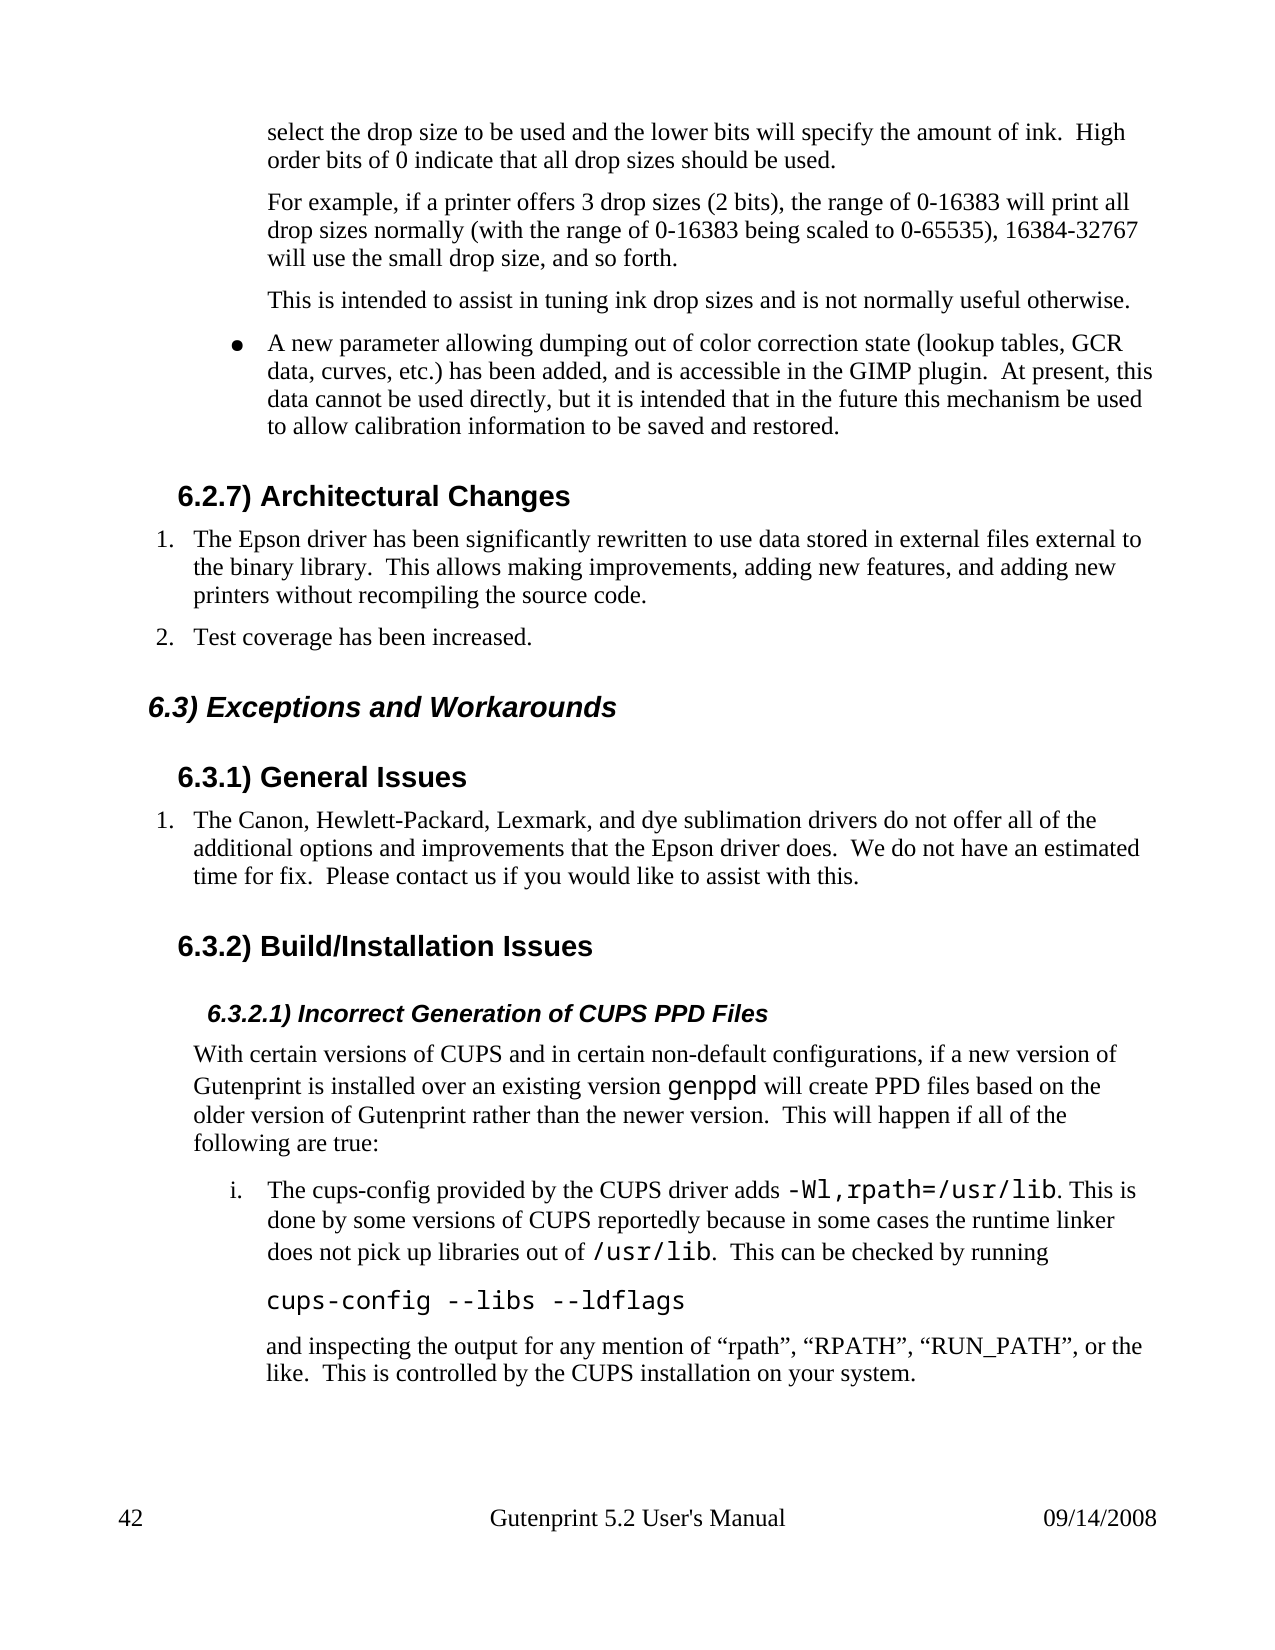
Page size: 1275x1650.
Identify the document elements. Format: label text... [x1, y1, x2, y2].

list Test coverage has been increased. [156, 623, 1157, 651]
list The Canon, Hewlett-Packard, Lexmark, and dye sublimation drivers do not offer all of the additional options and improvements that the Epson driver does. We do not have an estimated time for fix. Please contact us if you would like to assist with this. [156, 806, 1157, 889]
subtitle Incorrect Generation of CUPS PPD Files [207, 999, 1157, 1027]
subtitle Exceptions and Workarounds [148, 691, 1157, 724]
list The cups-config provided by the CUPS driver adds -Wl,rpath=/usr/lib. This is done by some versions of CUPS reportedly because in some cases the runtime linker does not pick up libraries out of /usr/lib. This can be checked by running [229, 1172, 1157, 1268]
list This is intended to assist in tuning ink drop sizes and is not normally useful otherwise. [229, 287, 1157, 314]
list The Epson driver has been significantly rewritten to use data stored in external files external to the binary library. This allows making improvements, adding new features, and adding new printers without recompiling the source code. [156, 525, 1157, 608]
subtitle Architectural Changes [177, 480, 1157, 513]
text cups-config --libs --ldflags [266, 1283, 1157, 1317]
subtitle Build/Installation Issues [177, 929, 1157, 962]
subtitle General Issues [177, 761, 1157, 794]
list With certain versions of CUPS and in certain non-default configurations, if a new version of Gutenprint is installed over an existing version genppd will create PPD files based on the older version of Gutenprint rather than the newer version. This will happen if all of the following are true: [156, 1040, 1157, 1157]
list For example, if a printer offers 3 drop sizes (2 bits), the range of 0-16383 will print all drop sizes normally (with the range of 0-16383 being scaled to 0-65535), 16384-32767 will use the small drop size, and so forth. [229, 188, 1157, 272]
list select the drop size to be used and the lower bits will specify the amount of ink. High order bits of 0 indicate that all drop sizes should be used. [229, 118, 1157, 173]
list A new parameter allowing dumping out of color correction state (lookup tables, GCR data, curves, etc.) has been added, and is accessible in the GIMP plugin. At present, this data cannot be used directly, but it is intended that in the future this mechanism be used to allow calibration information to be saved and restored. [229, 329, 1157, 440]
text and inspecting the output for any mention of “rpath”, “RPATH”, “RUN_PATH”, or the like. This is controlled by the CUPS installation on your system. [266, 1332, 1157, 1387]
